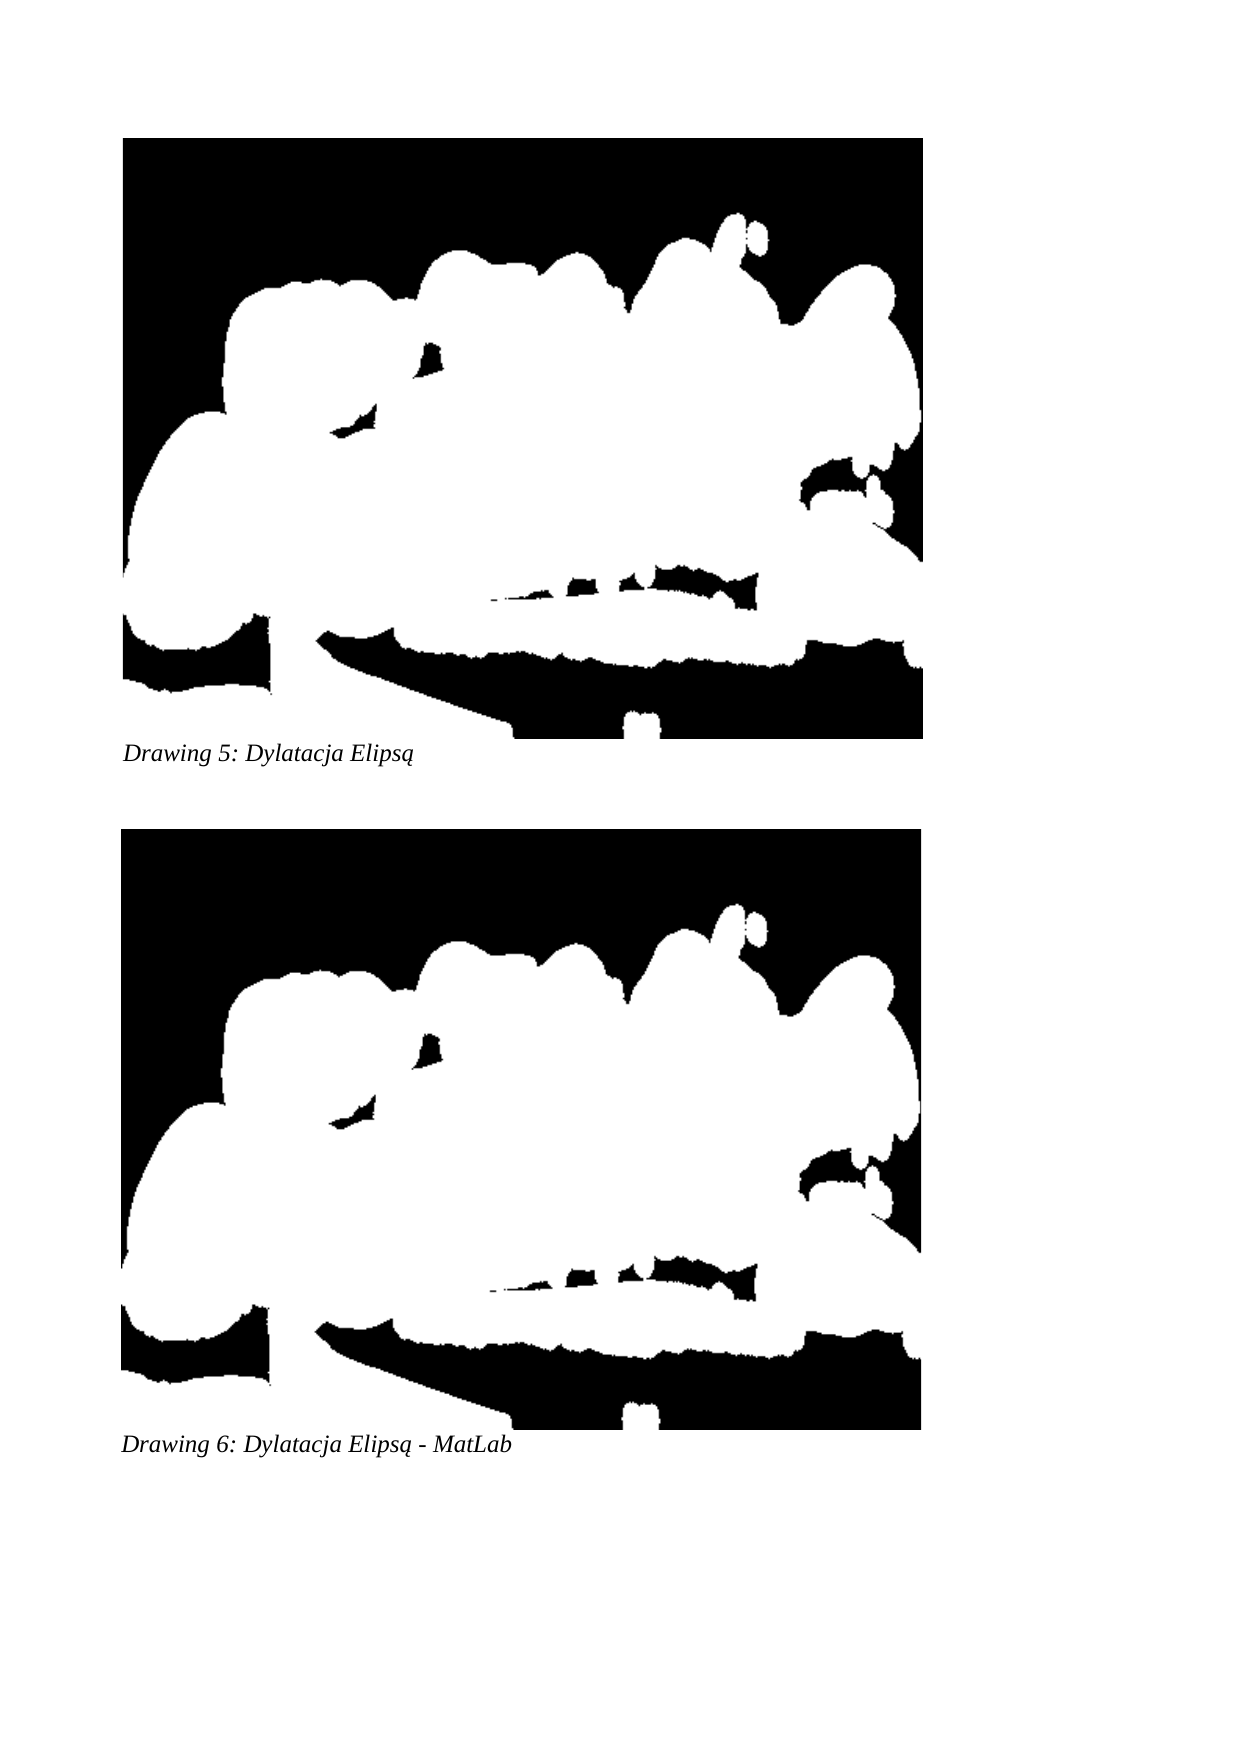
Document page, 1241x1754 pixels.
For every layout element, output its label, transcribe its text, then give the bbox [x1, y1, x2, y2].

text Drawing 6: Dylatacja Elipsą - MatLab [121, 1430, 921, 1458]
picture [121, 829, 922, 1430]
text Drawing 5: Dylatacja Elipsą [123, 739, 923, 767]
picture [122, 138, 923, 739]
